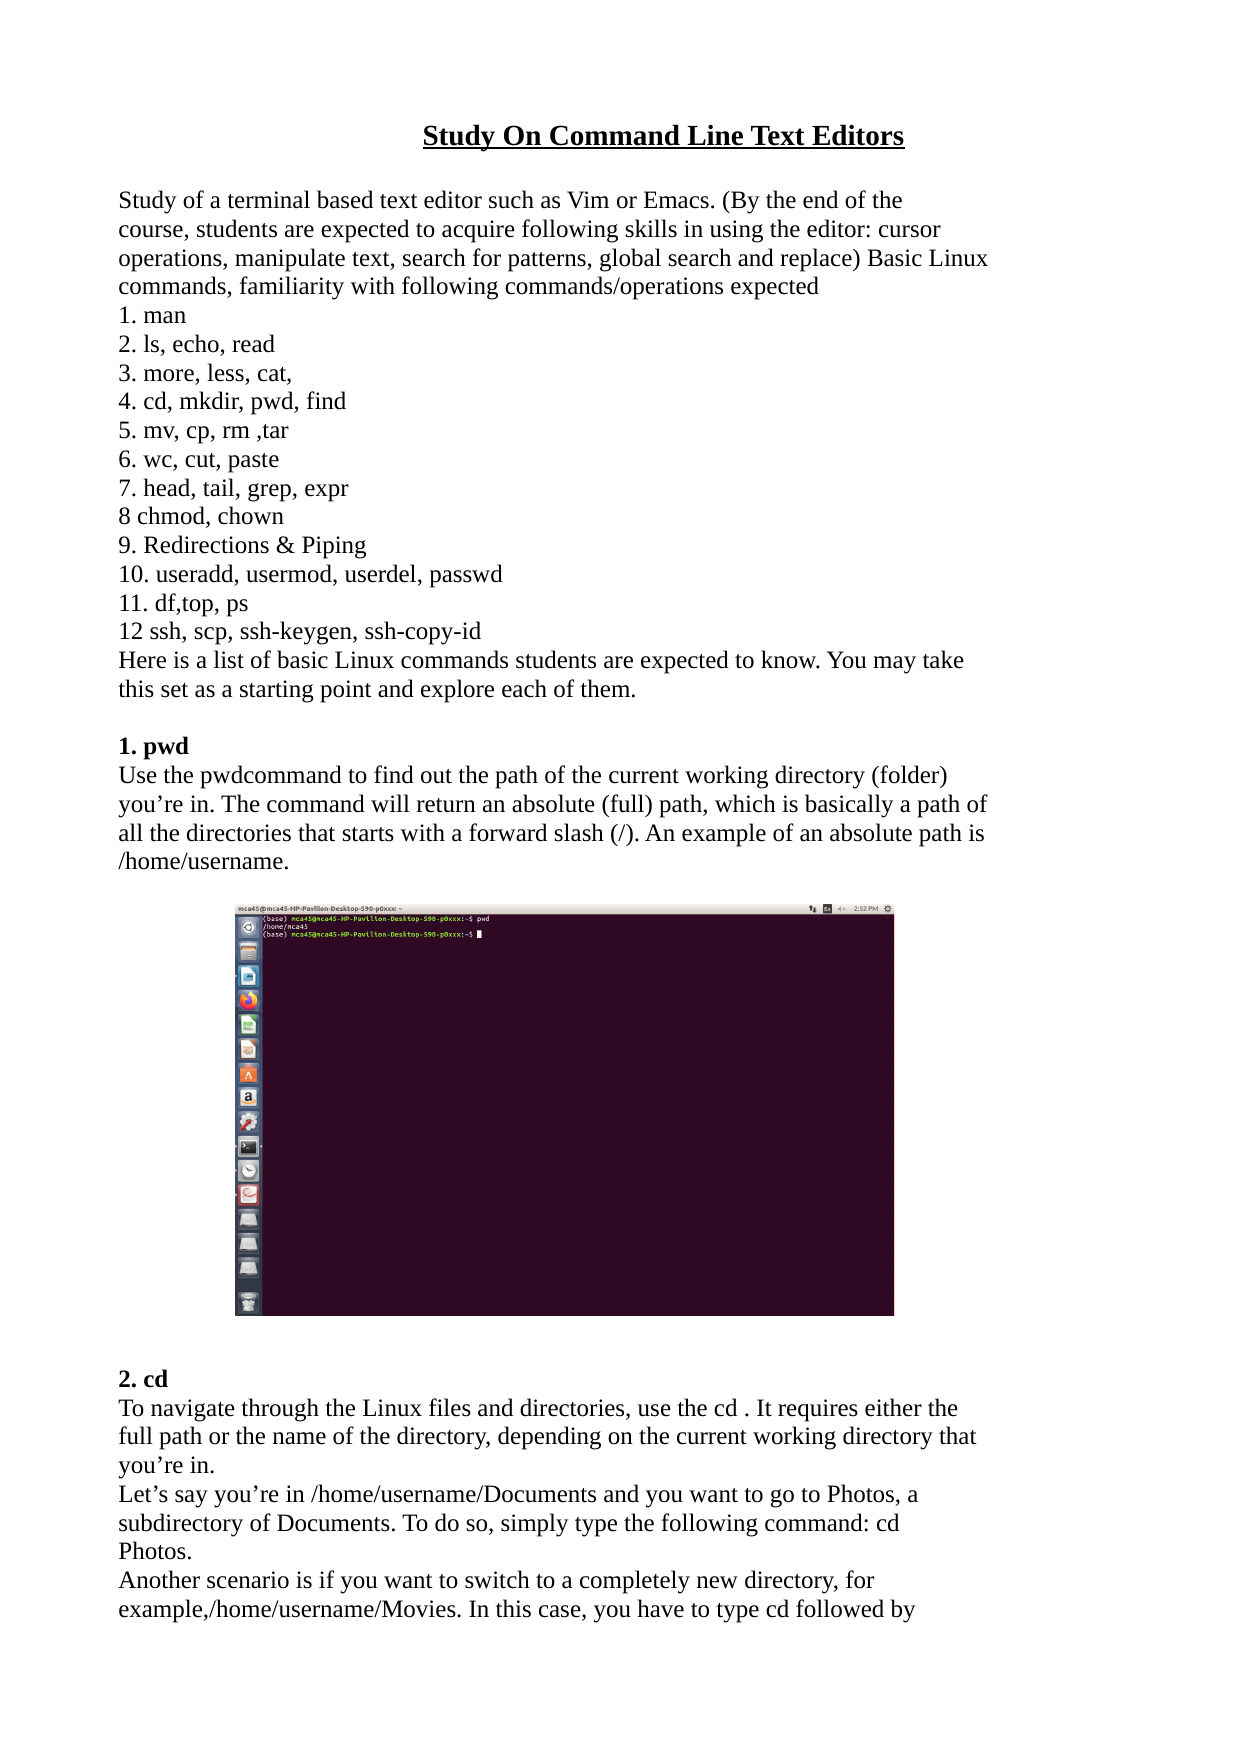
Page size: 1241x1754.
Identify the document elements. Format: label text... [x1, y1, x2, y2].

text this set as a starting point and explore each of them. [118, 674, 1122, 703]
text 8 chmod, chown [118, 501, 1122, 530]
text course, students are expected to acquire following skills in using the editor: cursor [118, 214, 1122, 243]
text 10. useradd, usermod, userdel, passwd [118, 559, 1122, 588]
text /home/username. [118, 846, 1122, 875]
text you’re in. [118, 1450, 1122, 1479]
text Here is a list of basic Linux commands students are expected to know. You may take [118, 645, 1122, 674]
picture [235, 904, 895, 1316]
text operations, manipulate text, search for patterns, global search and replace) Basic Linux [118, 243, 1122, 271]
text 11. df,top, ps [118, 588, 1122, 616]
text commands, familiarity with following commands/operations expected [118, 271, 1122, 300]
text Study of a terminal based text editor such as Vim or Emacs. (By the end of the [118, 185, 1122, 214]
text Use the pwdcommand to find out the path of the current working directory (folder) [118, 760, 1122, 789]
text example,/home/username/Movies. In this case, you have to type cd followed by [118, 1594, 1122, 1623]
text Let’s say you’re in /home/username/Documents and you want to go to Photos, a [118, 1479, 1122, 1508]
text all the directories that starts with a forward slash (/). An example of an absolute path is [118, 818, 1122, 846]
text 3. more, less, cat, [118, 358, 1122, 386]
text 9. Redirections & Piping [118, 530, 1122, 559]
text 6. wc, cut, paste [118, 444, 1122, 473]
text subdirectory of Documents. To do so, simply type the following command: cd [118, 1508, 1122, 1536]
text 1. man [118, 300, 1122, 329]
text 12 ssh, scp, ssh-keygen, ssh-copy-id [118, 616, 1122, 645]
text 1. pwd [118, 731, 1122, 760]
text Another scenario is if you want to switch to a completely new directory, for [118, 1565, 1122, 1594]
text 7. head, tail, grep, expr [118, 473, 1122, 501]
text full path or the name of the directory, depending on the current working directory that [118, 1421, 1122, 1450]
text 2. cd [118, 1364, 1122, 1393]
text 2. ls, echo, read [118, 329, 1122, 358]
text 5. mv, cp, rm ,tar [118, 415, 1122, 444]
text 4. cd, mkdir, pwd, find [118, 386, 1122, 415]
text Study On Command Line Text Editors [118, 118, 1122, 152]
text Photos. [118, 1536, 1122, 1565]
text you’re in. The command will return an absolute (full) path, which is basically a path of [118, 789, 1122, 818]
text To navigate through the Linux files and directories, use the cd . It requires either the [118, 1393, 1122, 1421]
